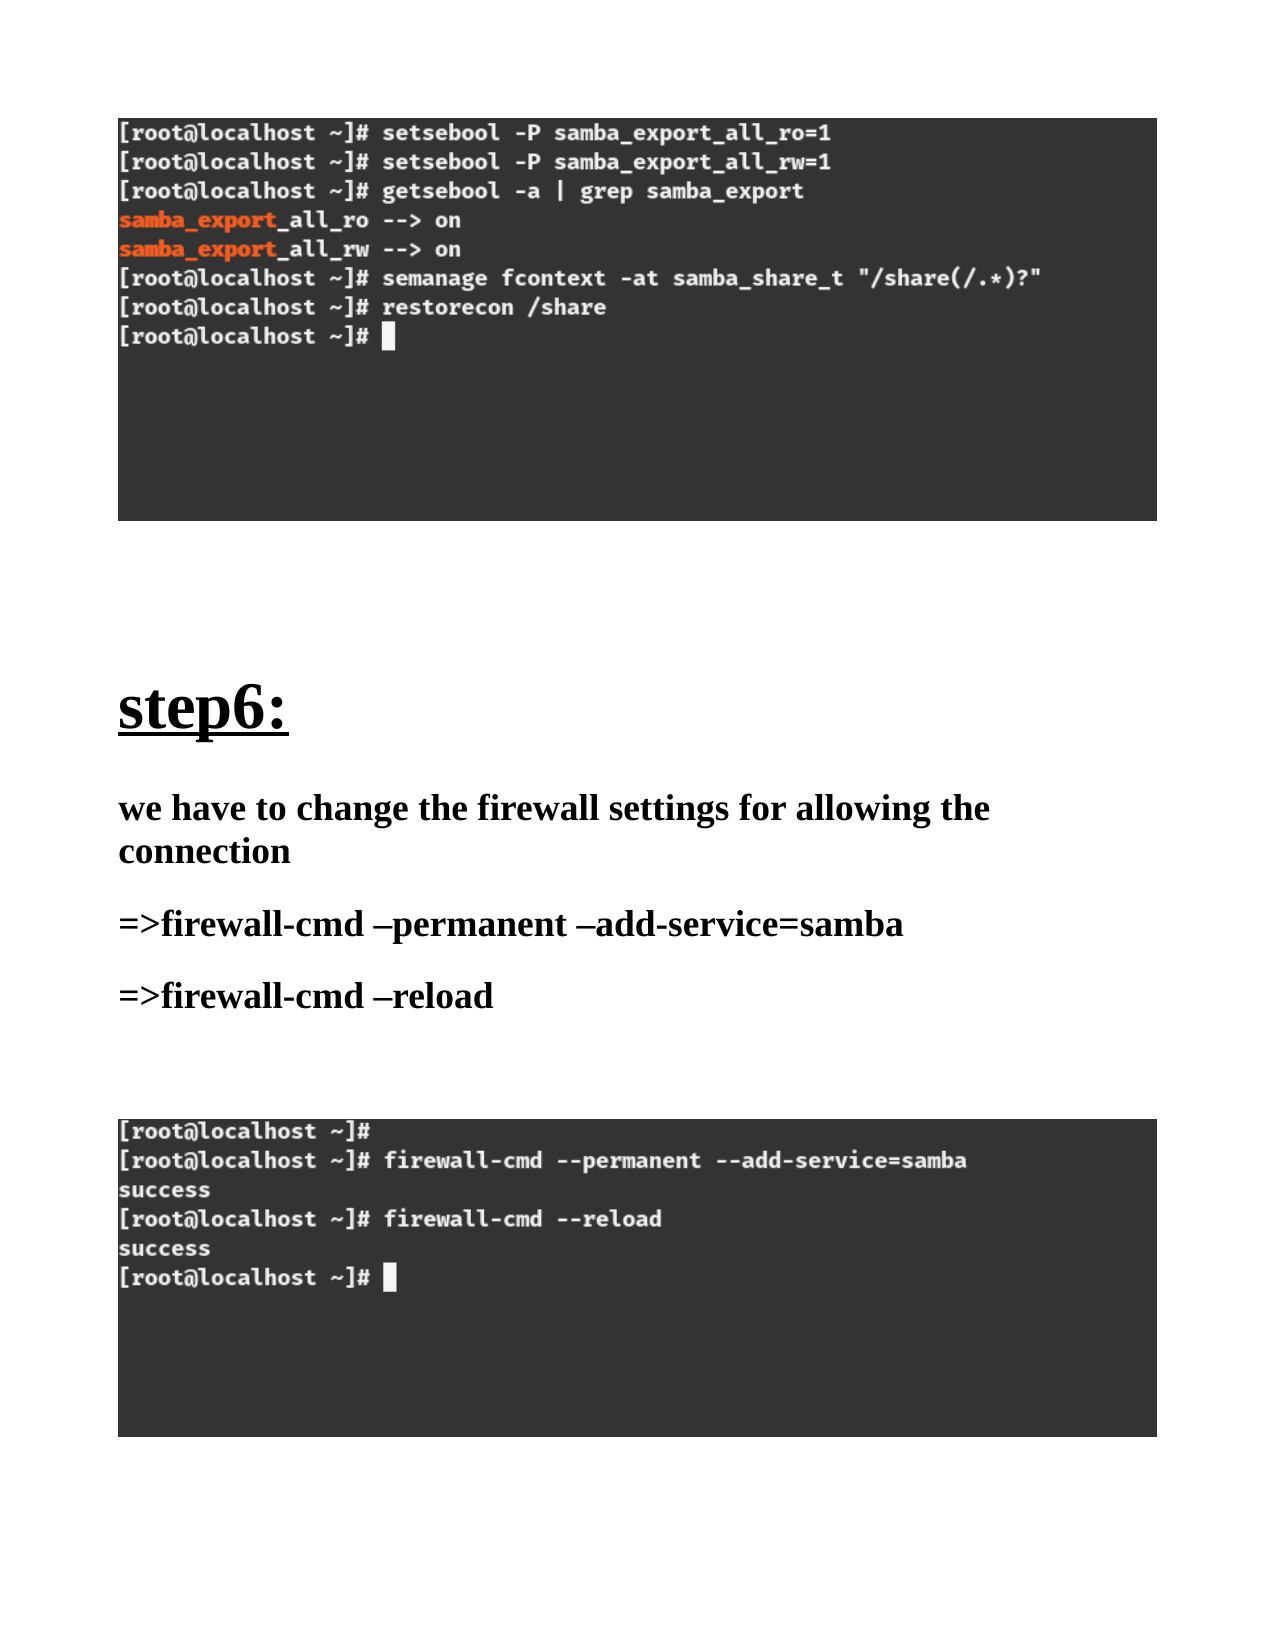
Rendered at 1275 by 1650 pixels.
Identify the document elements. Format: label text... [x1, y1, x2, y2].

text =>firewall-cmd –reload [118, 974, 1157, 1017]
picture [118, 1119, 1157, 1437]
text we have to change the firewall settings for allowing the connection [118, 786, 1157, 872]
text step6: [118, 666, 1157, 742]
picture [118, 118, 1157, 521]
text =>firewall-cmd –permanent –add-service=samba [118, 901, 1157, 944]
